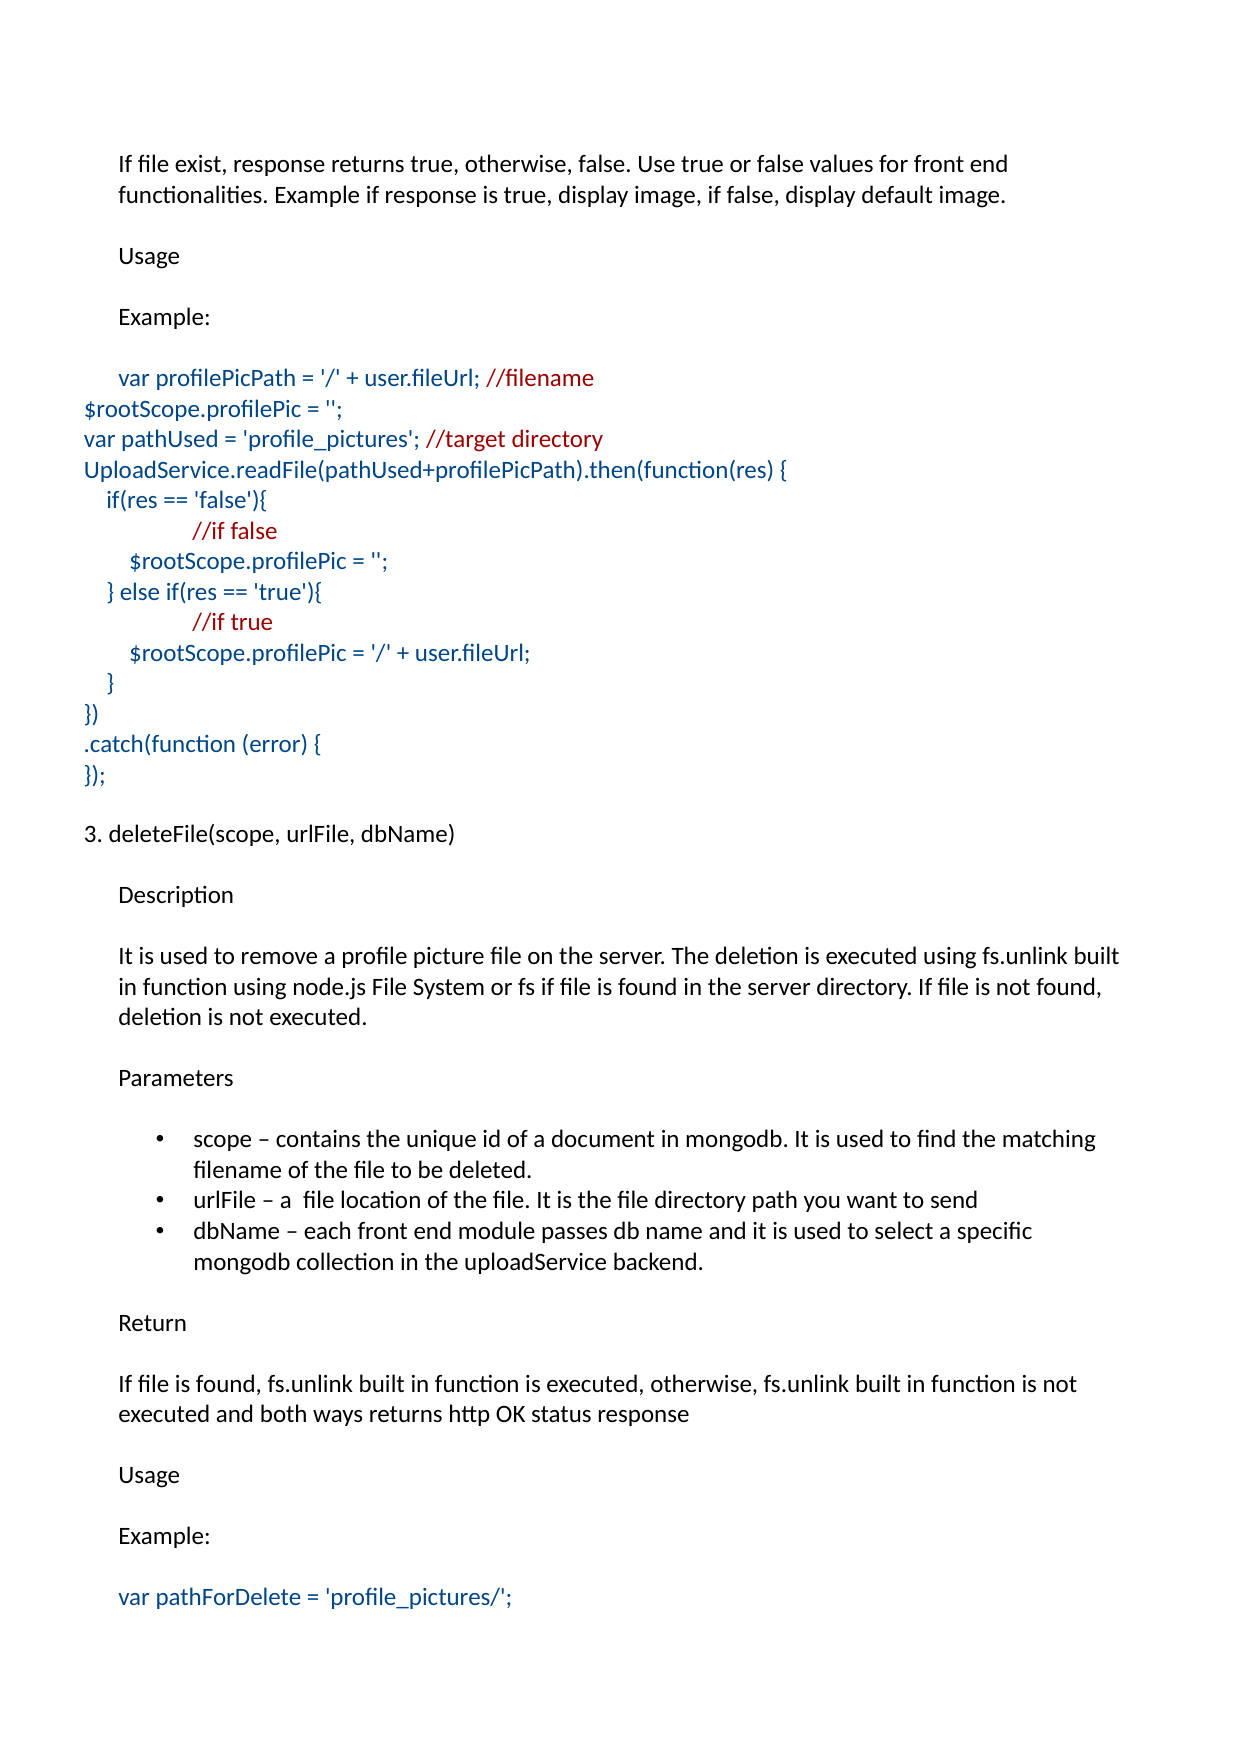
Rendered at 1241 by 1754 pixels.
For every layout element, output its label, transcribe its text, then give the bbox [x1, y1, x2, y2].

list scope – contains the unique id of a document in mongodb. It is used to find the matching filename of the file to be deleted. [156, 1123, 1122, 1184]
text }) [0, 698, 1122, 728]
text It is used to remove a profile picture file on the server. The deletion is executed using fs.unlink built in function using node.js File System or fs if file is found in the server directory. If file is not found, deletion is not executed. [118, 940, 1122, 1032]
text $rootScope.profilePic = ''; [0, 545, 1122, 576]
text Description [118, 879, 1122, 910]
text $rootScope.profilePic = ''; [0, 393, 1122, 423]
list urlFile – a file location of the file. It is the file directory path you want to send [156, 1184, 1122, 1215]
text $rootScope.profilePic = '/' + user.fileUrl; [0, 637, 1122, 667]
text Usage [118, 240, 1122, 271]
text UploadService.readFile(pathUsed+profilePicPath).then(function(res) { [0, 454, 1122, 484]
text } else if(res == 'true'){ [0, 576, 1122, 606]
text var pathUsed = 'profile_pictures'; //target directory [0, 423, 1122, 454]
text Example: [118, 301, 1122, 332]
text //if true [0, 606, 1122, 637]
text .catch(function (error) { [0, 728, 1122, 759]
text If file exist, response returns true, otherwise, false. Use true or false values for front end functionalities. Example if response is true, display image, if false, display default image. [118, 149, 1122, 210]
text } [0, 667, 1122, 698]
text If file is found, fs.unlink built in function is executed, otherwise, fs.unlink built in function is not executed and both ways returns http OK status response [118, 1368, 1122, 1429]
text var profilePicPath = '/' + user.fileUrl; //filename [118, 362, 1122, 393]
text 3. deleteFile(scope, urlFile, dbName) [0, 818, 1122, 849]
text Usage [118, 1459, 1122, 1490]
text var pathForDelete = 'profile_pictures/'; [118, 1581, 1122, 1612]
text Parameters [118, 1062, 1122, 1093]
text if(res == 'false'){ [0, 484, 1122, 515]
text }); [0, 759, 1122, 789]
list dbName – each front end module passes db name and it is used to select a specific mongodb collection in the uploadService backend. [156, 1215, 1122, 1276]
text Return [118, 1307, 1122, 1337]
text Example: [118, 1520, 1122, 1551]
text //if false [0, 515, 1122, 545]
